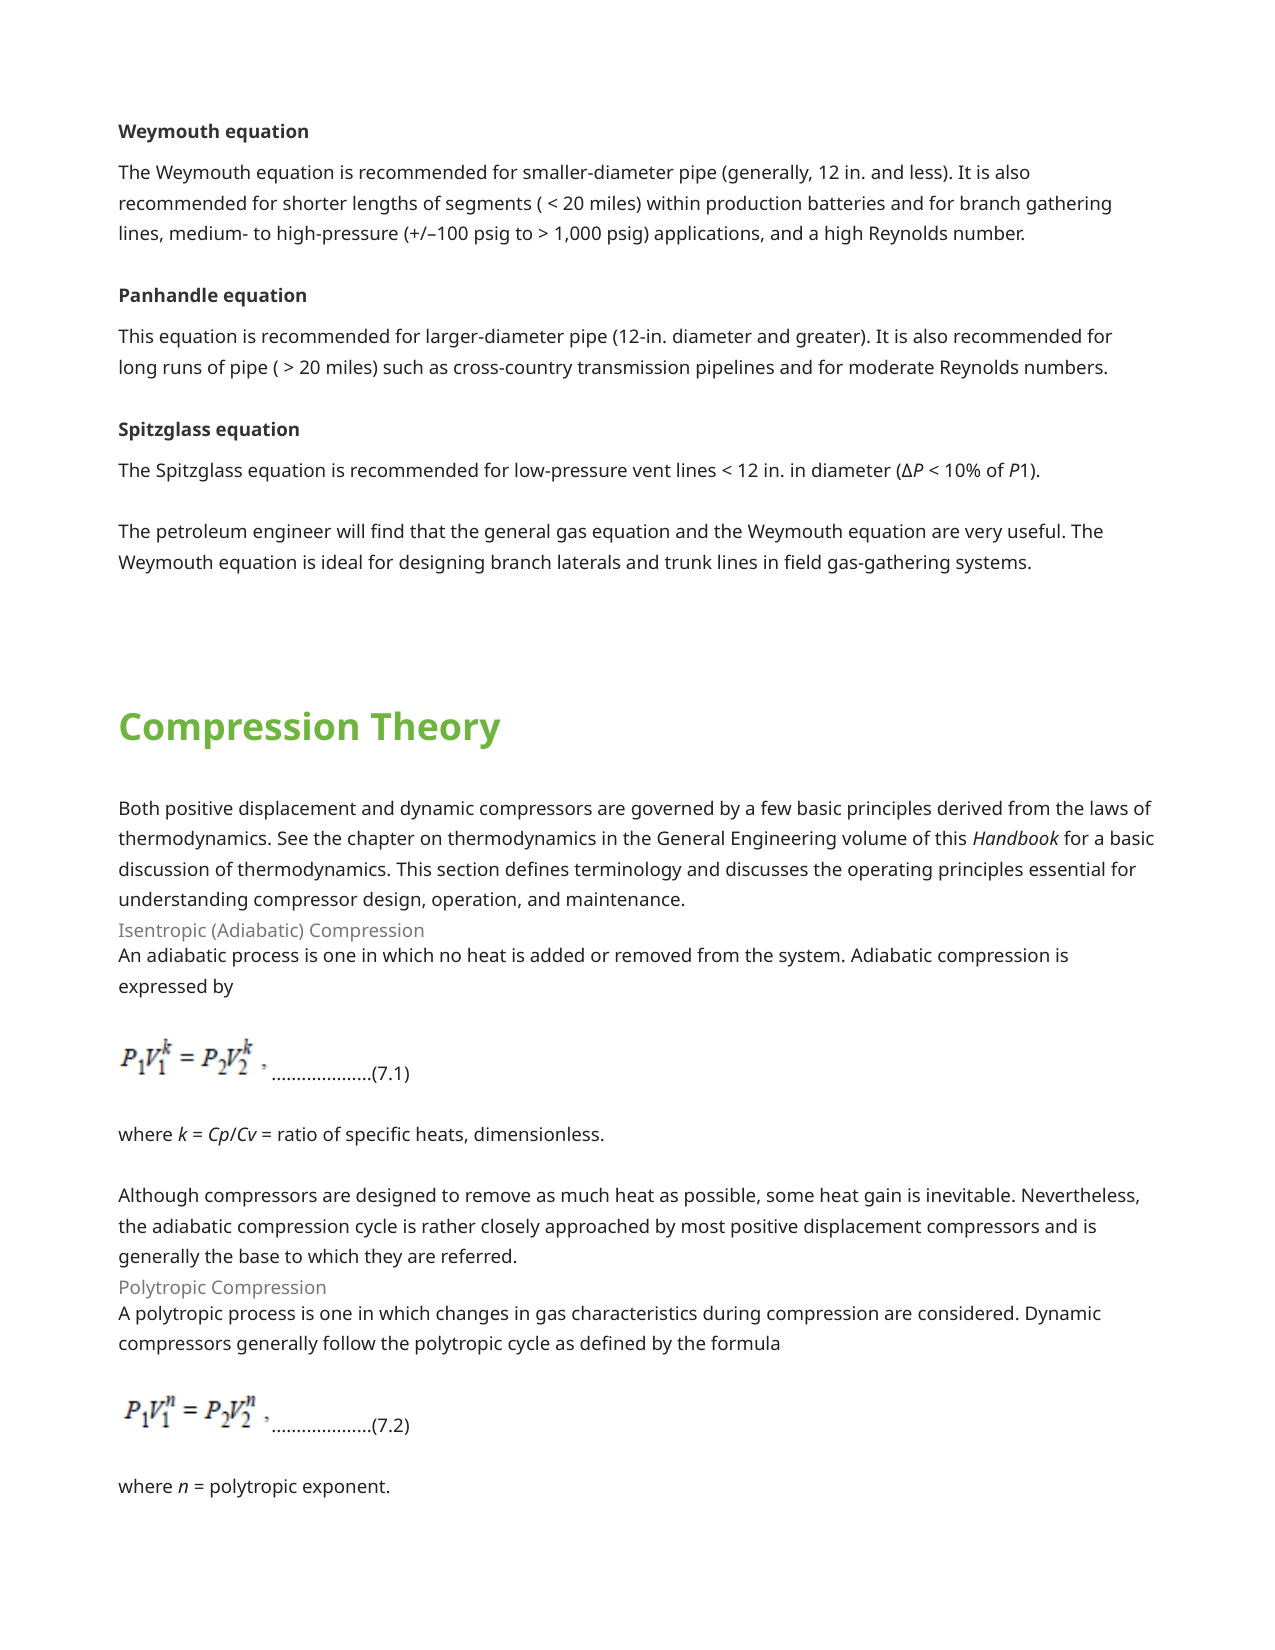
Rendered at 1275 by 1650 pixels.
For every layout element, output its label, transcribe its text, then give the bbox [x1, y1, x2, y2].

subtitle Polytropic Compression [118, 1274, 1157, 1300]
text Both positive displacement and dynamic compressors are governed by a few basic principles derived from the laws of thermodynamics. See the chapter on thermodynamics in the General Engineering volume of this Handbook for a basic discussion of thermodynamics. This section defines terminology and discusses the operating principles essential for understanding compressor design, operation, and maintenance. [118, 764, 1157, 912]
subtitle Panhandle equation [118, 282, 1157, 308]
text The Spitzglass equation is recommended for low-pressure vent lines < 12 in. in diameter (ΔP < 10% of P1). The petroleum engineer will find that the general gas equation and the Weymouth equation are very useful. The Weymouth equation is ideal for designing branch laterals and trunk lines in field gas-gathering systems. [118, 457, 1157, 574]
subtitle Isentropic (Adiabatic) Compression [118, 917, 1157, 943]
picture [118, 1034, 272, 1080]
subtitle Compression Theory [118, 649, 1157, 752]
subtitle Spitzglass equation [118, 416, 1157, 442]
subtitle Weymouth equation [118, 118, 1157, 144]
text The Weymouth equation is recommended for smaller-diameter pipe (generally, 12 in. and less). It is also recommended for shorter lengths of segments ( < 20 miles) within production batteries and for branch gathering lines, medium- to high-pressure (+/–100 psig to > 1,000 psig) applications, and a high Reynolds number. [118, 159, 1157, 246]
text A polytropic process is one in which changes in gas characteristics during compression are considered. Dynamic compressors generally follow the polytropic cycle as defined by the formula ....................(7.2) where n = polytropic exponent. [118, 1300, 1157, 1529]
picture [118, 1391, 272, 1433]
text An adiabatic process is one in which no heat is added or removed from the system. Adiabatic compression is expressed by ....................(7.1) where k = Cp/Cv = ratio of specific heats, dimensionless. Although compressors are designed to remove as much heat as possible, some heat gain is inevitable. Nevertheless, the adiabatic compression cycle is rather closely approached by most positive displacement compressors and is generally the base to which they are referred. [118, 943, 1157, 1269]
text This equation is recommended for larger-diameter pipe (12-in. diameter and greater). It is also recommended for long runs of pipe ( > 20 miles) such as cross-country transmission pipelines and for moderate Reynolds numbers. [118, 323, 1157, 380]
